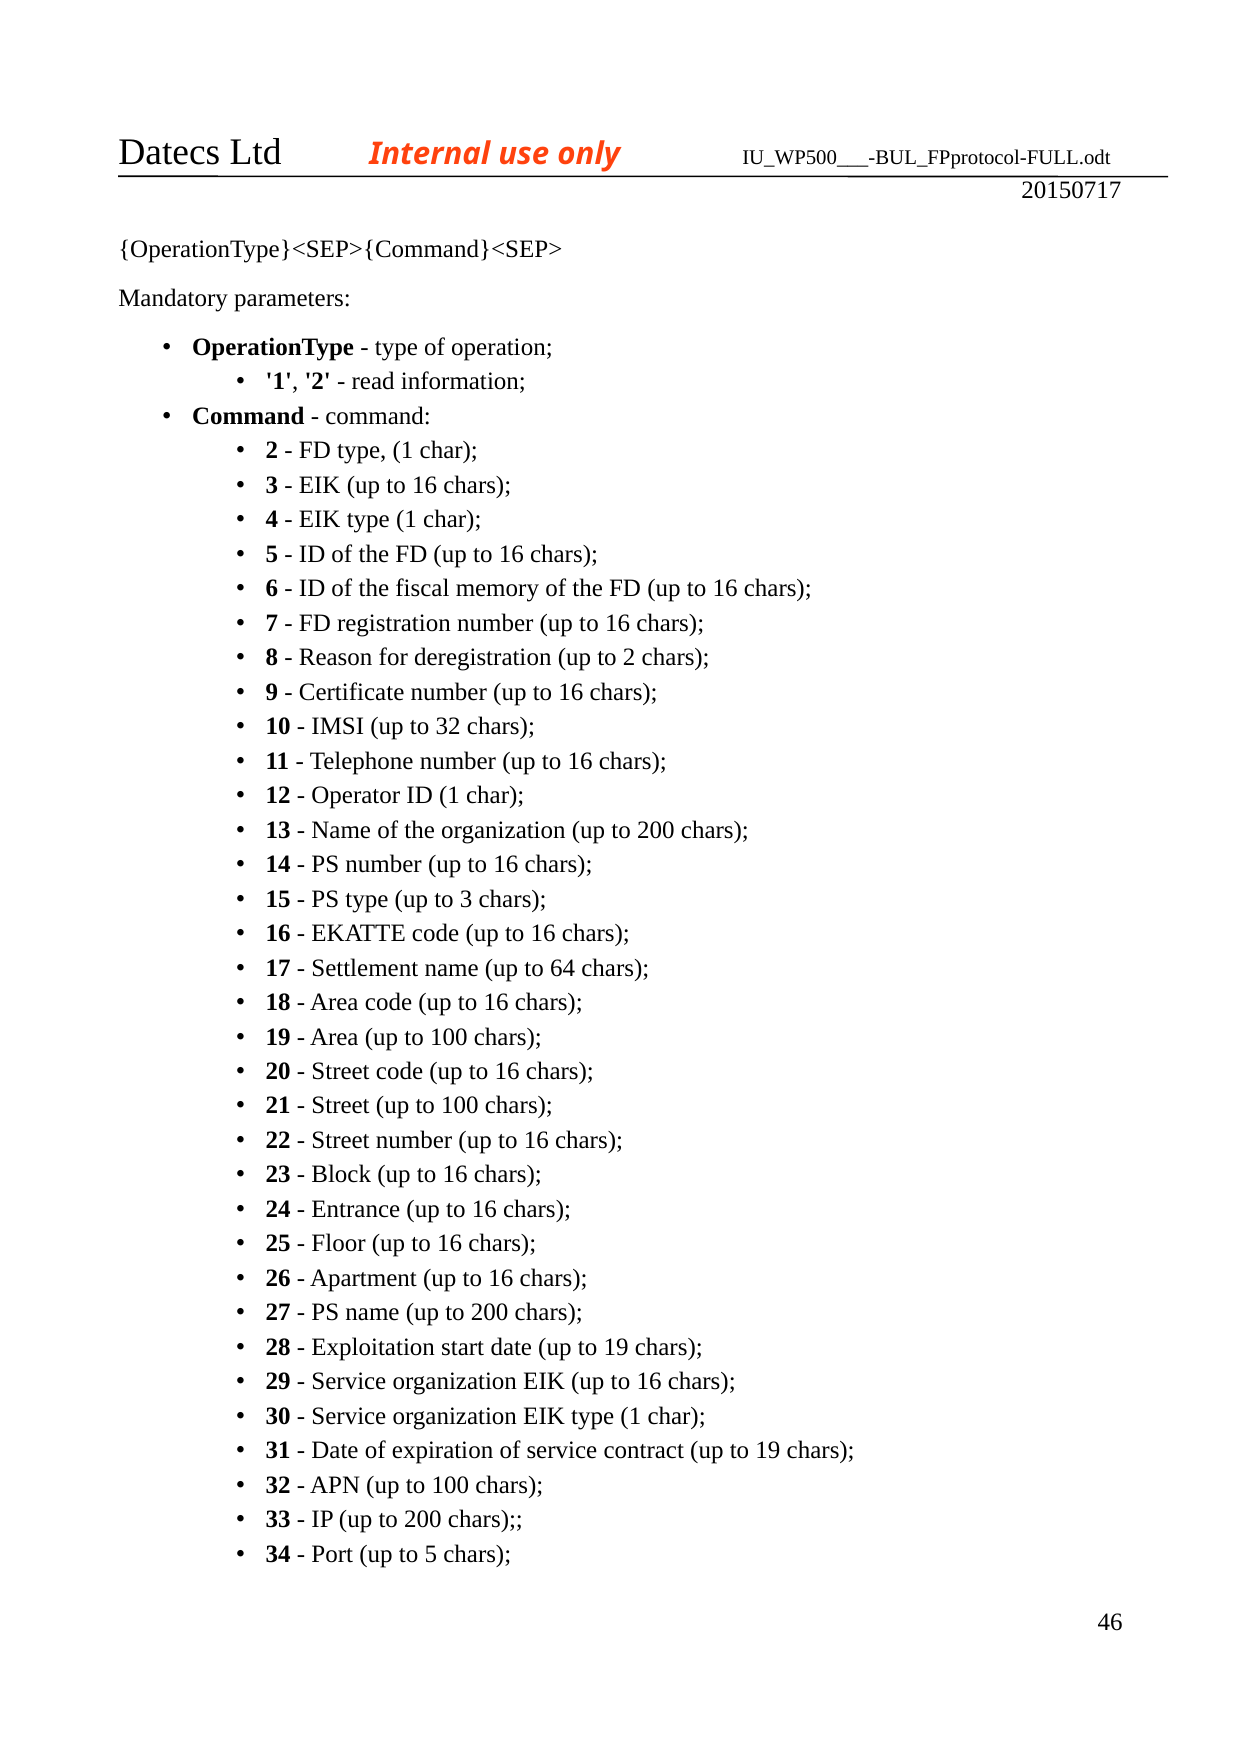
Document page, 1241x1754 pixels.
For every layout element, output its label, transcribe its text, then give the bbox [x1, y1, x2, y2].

list 13 - Name of the organization (up to 200 chars); [236, 815, 1122, 843]
list 27 - PS name (up to 200 chars); [236, 1297, 1122, 1326]
list 33 - IP (up to 200 chars);; [236, 1504, 1122, 1533]
list '1', '2' - read information; [236, 366, 1122, 395]
list 4 - EIK type (1 char); [236, 504, 1122, 533]
list 29 - Service organization EIK (up to 16 chars); [236, 1366, 1122, 1395]
list 21 - Street (up to 100 chars); [236, 1091, 1122, 1119]
list OperationType - type of operation; [162, 332, 1122, 361]
list 18 - Area code (up to 16 chars); [236, 987, 1122, 1016]
list 22 - Street number (up to 16 chars); [236, 1125, 1122, 1154]
list 20 - Street code (up to 16 chars); [236, 1056, 1122, 1085]
list 16 - EKATTE code (up to 16 chars); [236, 918, 1122, 947]
list 15 - PS type (up to 3 chars); [236, 884, 1122, 912]
text Mandatory parameters: [118, 283, 1122, 312]
list 23 - Block (up to 16 chars); [236, 1159, 1122, 1188]
list 19 - Area (up to 100 chars); [236, 1022, 1122, 1050]
list 6 - ID of the fiscal memory of the FD (up to 16 chars); [236, 573, 1122, 602]
list 14 - PS number (up to 16 chars); [236, 849, 1122, 878]
list 3 - EIK (up to 16 chars); [236, 470, 1122, 499]
list 25 - Floor (up to 16 chars); [236, 1228, 1122, 1257]
list 34 - Port (up to 5 chars); [236, 1539, 1122, 1567]
list 17 - Settlement name (up to 64 chars); [236, 953, 1122, 981]
text {OperationType}<SEP>{Command}<SEP> [118, 234, 1122, 263]
list 24 - Entrance (up to 16 chars); [236, 1194, 1122, 1223]
list 26 - Apartment (up to 16 chars); [236, 1263, 1122, 1292]
list 10 - IMSI (up to 32 chars); [236, 711, 1122, 740]
list 32 - APN (up to 100 chars); [236, 1470, 1122, 1498]
list 31 - Date of expiration of service contract (up to 19 chars); [236, 1435, 1122, 1464]
list 8 - Reason for deregistration (up to 2 chars); [236, 642, 1122, 671]
list 5 - ID of the FD (up to 16 chars); [236, 539, 1122, 568]
list Command - command: [162, 401, 1122, 430]
list 7 - FD registration number (up to 16 chars); [236, 608, 1122, 637]
list 2 - FD type, (1 char); [236, 435, 1122, 464]
list 12 - Operator ID (1 char); [236, 780, 1122, 809]
list 30 - Service organization EIK type (1 char); [236, 1401, 1122, 1429]
list 9 - Certificate number (up to 16 chars); [236, 677, 1122, 706]
list 28 - Exploitation start date (up to 19 chars); [236, 1332, 1122, 1361]
list 11 - Telephone number (up to 16 chars); [236, 746, 1122, 774]
